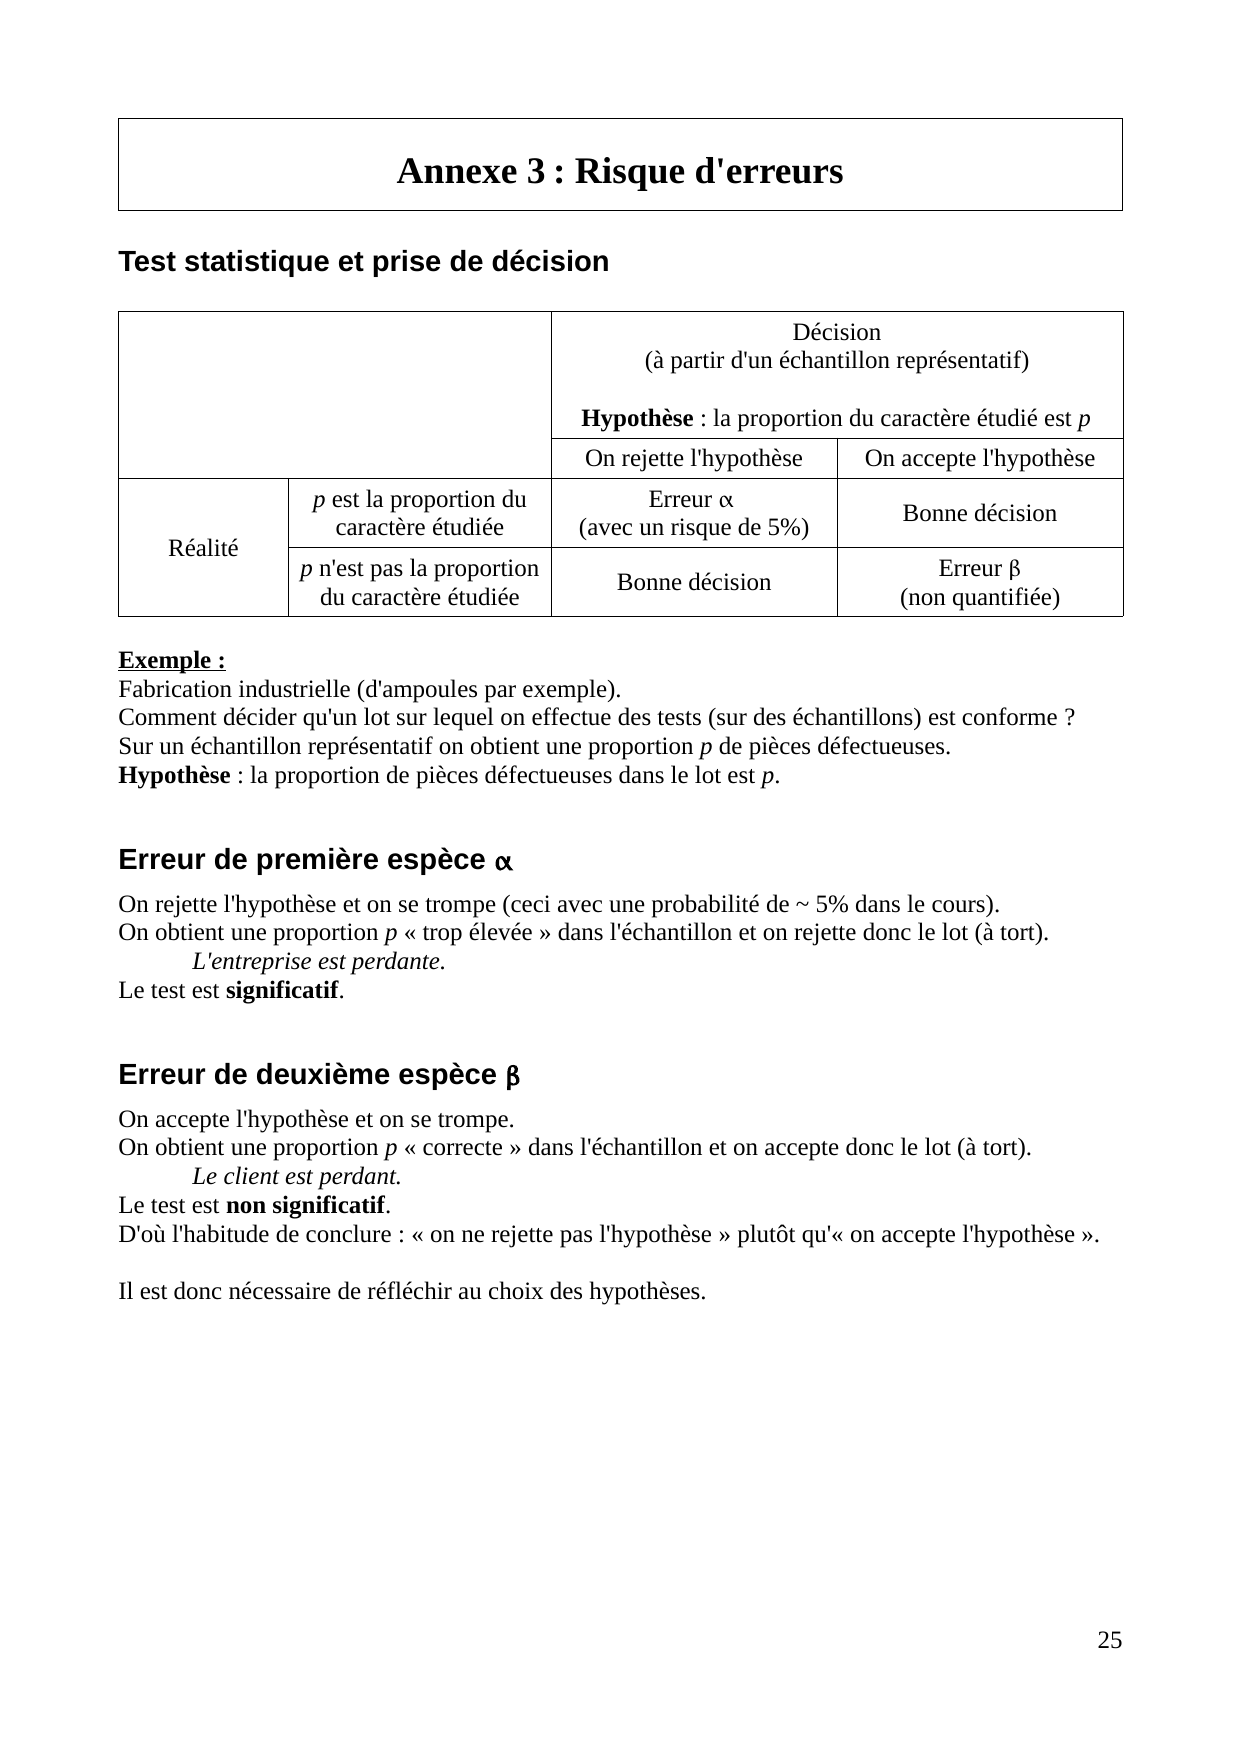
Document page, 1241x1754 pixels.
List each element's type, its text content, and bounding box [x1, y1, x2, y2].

subtitle Erreur de première espèce  [118, 842, 1122, 876]
table_cell p est la proportion du caractère étudiée [289, 479, 551, 547]
table_cell p n'est pas la proportion du caractère étudiée [289, 548, 551, 616]
text On rejette l'hypothèse et on se trompe (ceci avec une probabilité de ~ 5% dans le cours). [118, 889, 1122, 917]
table_cell Erreur  (non quantifiée) [838, 548, 1123, 616]
text On obtient une proportion p « correcte » dans l'échantillon et on accepte donc le lot (à tort). [118, 1132, 1122, 1161]
text Comment décider qu'un lot sur lequel on effectue des tests (sur des échantillons) est conforme ? [118, 702, 1122, 731]
table_header Annexe 3 : Risque d'erreurs [119, 119, 1122, 210]
subtitle Erreur de deuxième espèce  [118, 1057, 1122, 1091]
table_cell Réalité [119, 479, 288, 616]
text Exemple : [118, 645, 1122, 674]
table_header [119, 312, 551, 478]
text Le test est non significatif. [118, 1190, 1122, 1219]
text Sur un échantillon représentatif on obtient une proportion p de pièces défectueuses. [118, 731, 1122, 760]
table_cell On accepte l'hypothèse [838, 439, 1123, 478]
text On accepte l'hypothèse et on se trompe. [118, 1104, 1122, 1132]
text Fabrication industrielle (d'ampoules par exemple). [118, 674, 1122, 702]
text On obtient une proportion p « trop élevée » dans l'échantillon et on rejette donc le lot (à tort). [118, 917, 1122, 946]
text Test statistique et prise de décision [118, 244, 1122, 277]
table_cell Bonne décision [552, 548, 837, 616]
table_cell On rejette l'hypothèse [552, 439, 837, 478]
text Il est donc nécessaire de réfléchir au choix des hypothèses. [118, 1276, 1122, 1305]
table_header Décision (à partir d'un échantillon représentatif) Hypothèse : la proportion du caractère étudié est p [552, 312, 1123, 438]
text L'entreprise est perdante. [118, 946, 1122, 975]
table_cell Bonne décision [838, 479, 1123, 547]
text Le client est perdant. [118, 1161, 1122, 1190]
table_cell Erreur  (avec un risque de 5%) [552, 479, 837, 547]
text D'où l'habitude de conclure : « on ne rejette pas l'hypothèse » plutôt qu'« on accepte l'hypothèse ». [118, 1219, 1122, 1247]
text Hypothèse : la proportion de pièces défectueuses dans le lot est p. [118, 760, 1122, 789]
text Le test est significatif. [118, 975, 1122, 1004]
